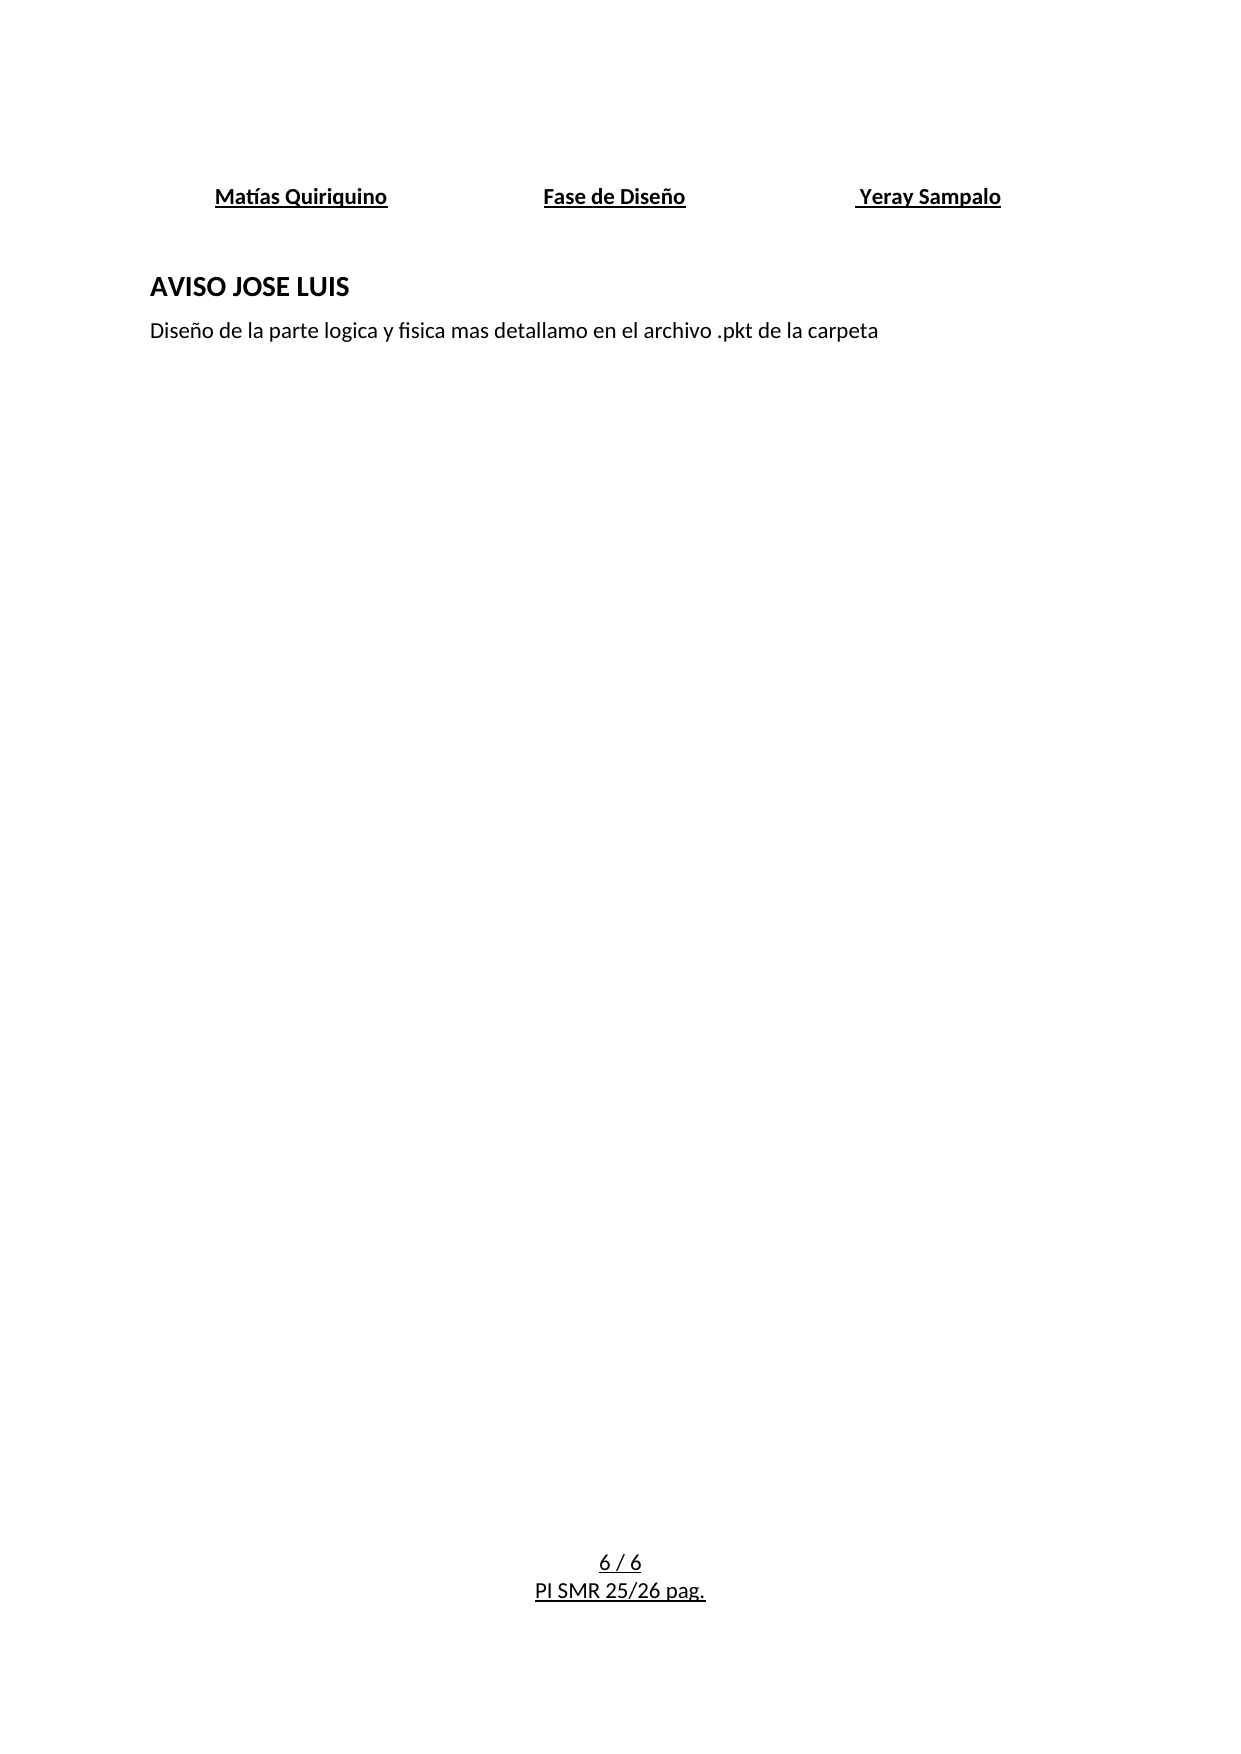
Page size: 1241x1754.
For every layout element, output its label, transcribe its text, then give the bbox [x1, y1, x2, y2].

text Diseño de la parte logica y fisica mas detallamo en el archivo .pkt de la carpeta [150, 316, 1090, 344]
subtitle AVISO JOSE LUIS [150, 268, 1090, 303]
